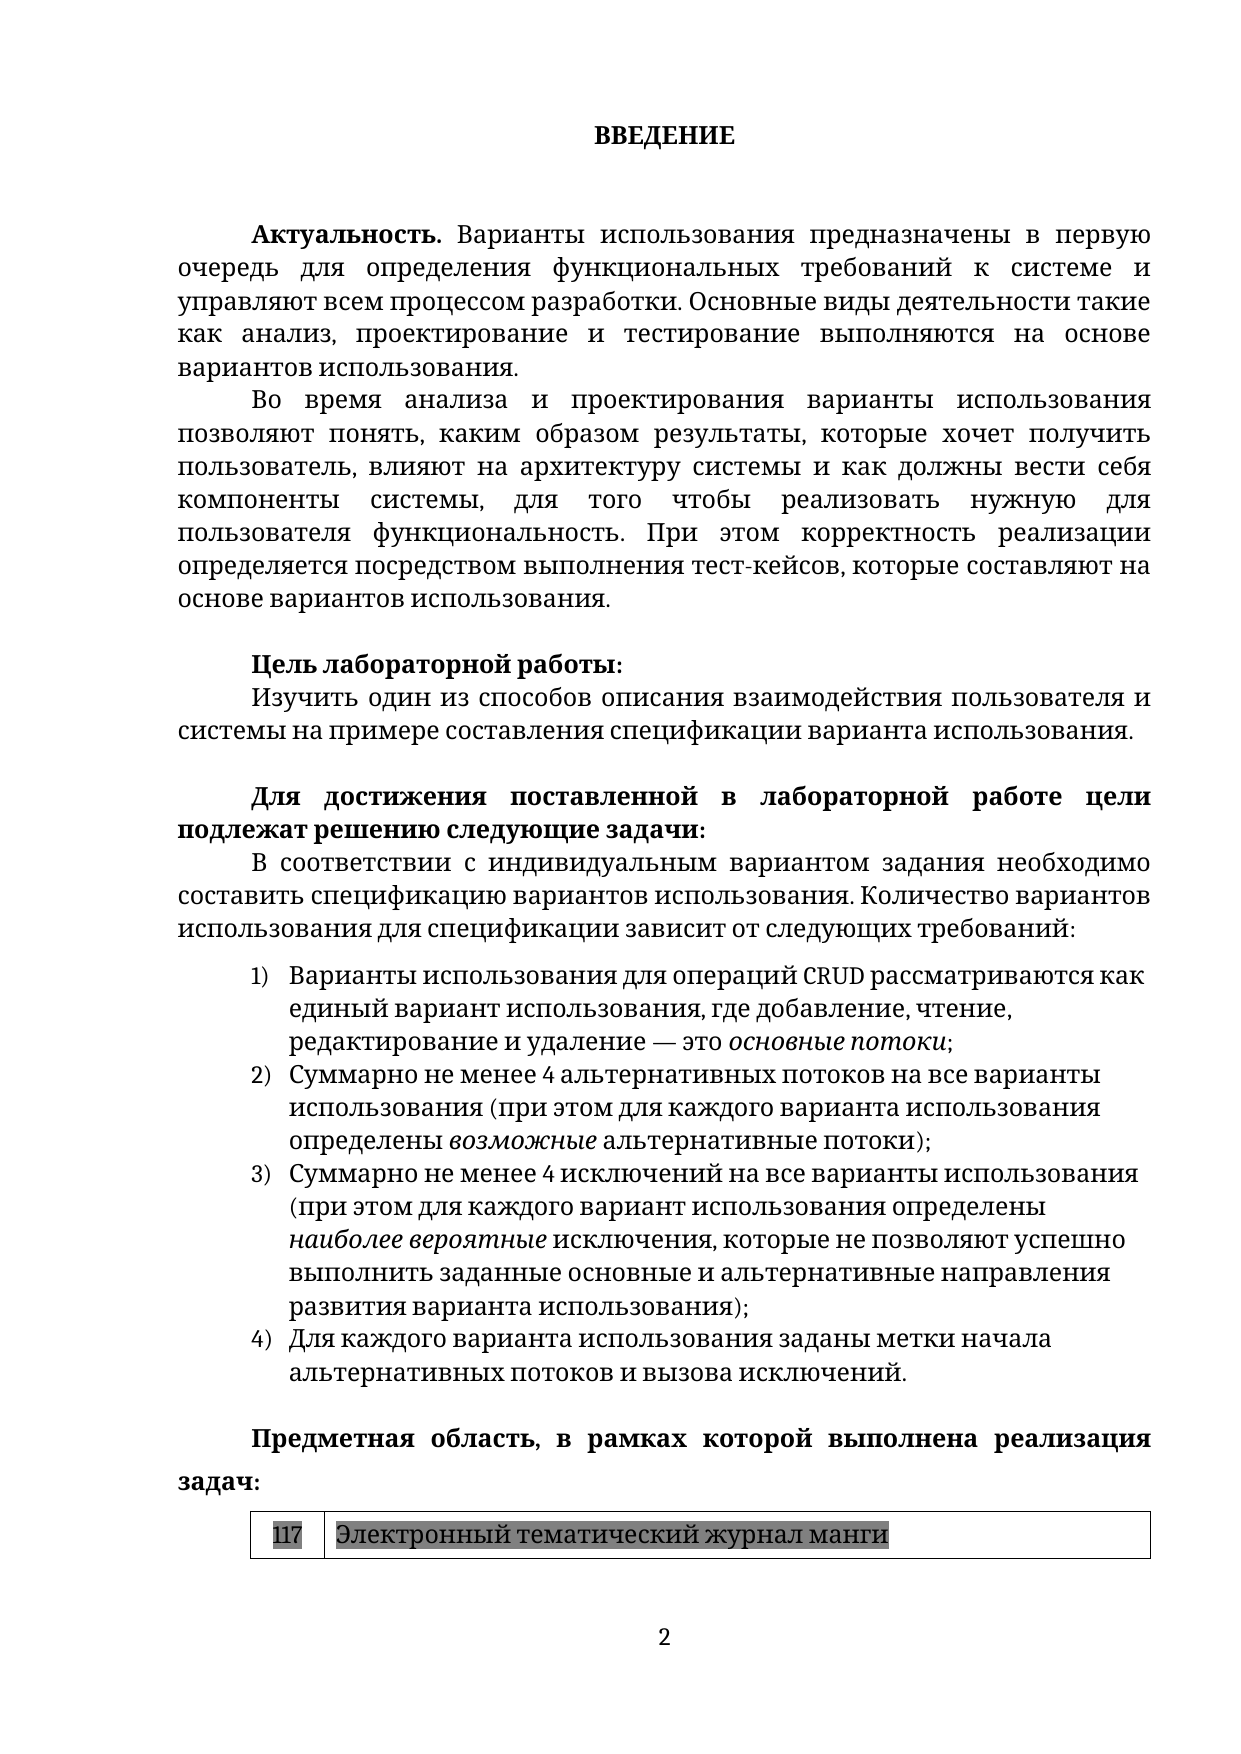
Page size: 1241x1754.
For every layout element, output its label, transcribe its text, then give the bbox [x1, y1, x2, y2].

list Для каждого варианта использования заданы метки начала альтернативных потоков и вызова исключений. [251, 1325, 1152, 1387]
text Для достижения поставленной в лабораторной работе цели подлежат решению следующие задачи: [177, 783, 1152, 844]
list Суммарно не менее 4 исключений на все варианты использования (при этом для каждого вариант использования определены наиболее вероятные исключения, которые не позволяют успешно выполнить заданные основные и альтернативные направления развития варианта использования); [251, 1160, 1152, 1321]
list Варианты использования для операций CRUD рассматриваются как единый вариант использования, где добавление, чтение, редактирование и удаление — это основные потоки; [251, 962, 1152, 1057]
text В соответствии с индивидуальным вариантом задания необходимо составить спецификацию вариантов использования. Количество вариантов использования для спецификации зависит от следующих требований: [177, 849, 1152, 943]
table_header 117 [251, 1512, 324, 1558]
text Во время анализа и проектирования варианты использования позволяют понять, каким образом результаты, которые хочет получить пользователь, влияют на архитектуру системы и как должны вести себя компоненты системы, для того чтобы реализовать нужную для пользователя функциональность. При этом корректность реализации определяется посредством выполнения тест-кейсов, которые составляют на основе вариантов использования. [177, 386, 1152, 613]
list Суммарно не менее 4 альтернативных потоков на все варианты использования (при этом для каждого варианта использования определены возможные альтернативные потоки); [251, 1061, 1152, 1156]
text Изучить один из способов описания взаимодействия пользователя и системы на примере составления спецификации варианта использования. [177, 684, 1152, 745]
text Предметная область, в рамках которой выполнена реализация задач: [177, 1424, 1152, 1496]
table_header Электронный тематический журнал манги [325, 1512, 1150, 1558]
text Цель лабораторной работы: [177, 651, 1152, 679]
text ВВЕДЕНИЕ [177, 122, 1152, 151]
text Актуальность. Варианты использования предназначены в первую очередь для определения функциональных требований к системе и управляют всем процессом разработки. Основные виды деятельности такие как анализ, проектирование и тестирование выполняются на основе вариантов использования. [177, 221, 1152, 382]
